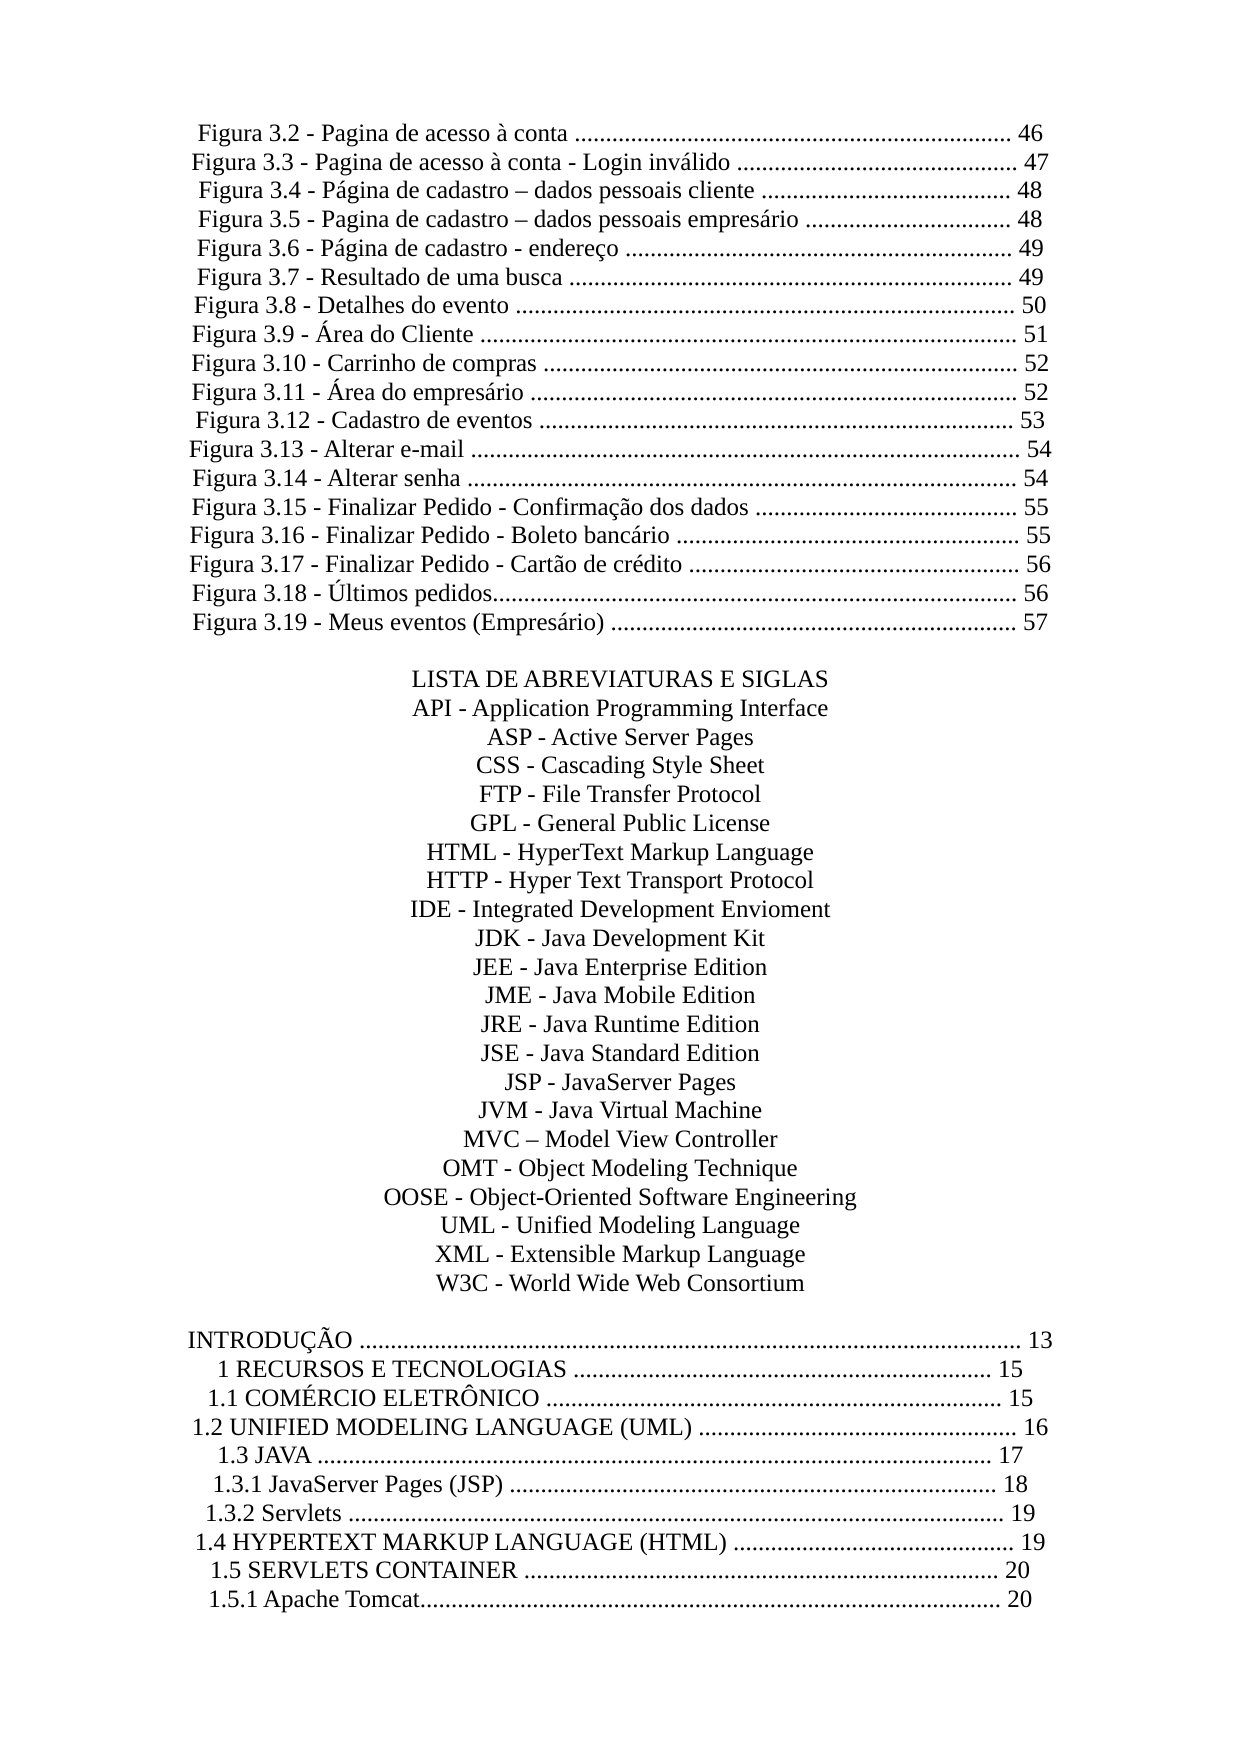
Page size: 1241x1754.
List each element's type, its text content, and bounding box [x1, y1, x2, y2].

text OMT - Object Modeling Technique [118, 1153, 1122, 1182]
text Figura 3.8 - Detalhes do evento ................................................................................ 50 [118, 291, 1122, 319]
text JRE - Java Runtime Edition [118, 1009, 1122, 1038]
text IDE - Integrated Development Envioment [118, 894, 1122, 923]
text 1.5.1 Apache Tomcat............................................................................................. 20 [118, 1584, 1122, 1613]
text JVM - Java Virtual Machine [118, 1096, 1122, 1124]
text 1.1 COMÉRCIO ELETRÔNICO ......................................................................... 15 [118, 1383, 1122, 1412]
text Figura 3.3 - Pagina de acesso à conta - Login inválido ............................................. 47 [118, 147, 1122, 176]
text JSP - JavaServer Pages [118, 1067, 1122, 1096]
text 1 RECURSOS E TECNOLOGIAS ................................................................... 15 [118, 1354, 1122, 1383]
text HTTP - Hyper Text Transport Protocol [118, 866, 1122, 894]
text Figura 3.9 - Área do Cliente ...................................................................................... 51 [118, 319, 1122, 348]
text XML - Extensible Markup Language [118, 1239, 1122, 1268]
text HTML - HyperText Markup Language [118, 837, 1122, 866]
text ASP - Active Server Pages [118, 722, 1122, 751]
text OOSE - Object-Oriented Software Engineering [118, 1182, 1122, 1211]
text Figura 3.18 - Últimos pedidos.................................................................................... 56 [118, 578, 1122, 607]
text FTP - File Transfer Protocol [118, 779, 1122, 808]
text 1.2 UNIFIED MODELING LANGUAGE (UML) ................................................... 16 [118, 1412, 1122, 1441]
text Figura 3.13 - Alterar e-mail ........................................................................................ 54 [118, 434, 1122, 463]
text Figura 3.7 - Resultado de uma busca ....................................................................... 49 [118, 262, 1122, 291]
text JSE - Java Standard Edition [118, 1038, 1122, 1067]
text INTRODUÇÃO .......................................................................................................... 13 [118, 1326, 1122, 1354]
text Figura 3.10 - Carrinho de compras ............................................................................ 52 [118, 348, 1122, 377]
text Figura 3.2 - Pagina de acesso à conta ...................................................................... 46 [118, 118, 1122, 147]
text GPL - General Public License [118, 808, 1122, 837]
text Figura 3.4 - Página de cadastro – dados pessoais cliente ........................................ 48 [118, 176, 1122, 204]
text 1.5 SERVLETS CONTAINER ............................................................................ 20 [118, 1556, 1122, 1584]
text JEE - Java Enterprise Edition [118, 952, 1122, 981]
text Figura 3.6 - Página de cadastro - endereço .............................................................. 49 [118, 233, 1122, 262]
text Figura 3.12 - Cadastro de eventos ............................................................................ 53 [118, 406, 1122, 434]
text Figura 3.17 - Finalizar Pedido - Cartão de crédito ..................................................... 56 [118, 549, 1122, 578]
text Figura 3.19 - Meus eventos (Empresário) ................................................................. 57 [118, 607, 1122, 636]
text Figura 3.15 - Finalizar Pedido - Confirmação dos dados .......................................... 55 [118, 492, 1122, 521]
text Figura 3.14 - Alterar senha ........................................................................................ 54 [118, 463, 1122, 492]
text JME - Java Mobile Edition [118, 981, 1122, 1009]
text 1.3 JAVA ............................................................................................................ 17 [118, 1441, 1122, 1469]
text W3C - World Wide Web Consortium [118, 1268, 1122, 1297]
text API - Application Programming Interface [118, 693, 1122, 722]
text JDK - Java Development Kit [118, 923, 1122, 952]
text 1.3.1 JavaServer Pages (JSP) .............................................................................. 18 [118, 1469, 1122, 1498]
text CSS - Cascading Style Sheet [118, 751, 1122, 779]
text UML - Unified Modeling Language [118, 1211, 1122, 1239]
text LISTA DE ABREVIATURAS E SIGLAS [118, 664, 1122, 693]
text 1.4 HYPERTEXT MARKUP LANGUAGE (HTML) ............................................. 19 [118, 1527, 1122, 1556]
text 1.3.2 Servlets ......................................................................................................... 19 [118, 1498, 1122, 1527]
text Figura 3.11 - Área do empresário .............................................................................. 52 [118, 377, 1122, 406]
text Figura 3.5 - Pagina de cadastro – dados pessoais empresário ................................. 48 [118, 204, 1122, 233]
text Figura 3.16 - Finalizar Pedido - Boleto bancário ....................................................... 55 [118, 521, 1122, 549]
text MVC – Model View Controller [118, 1124, 1122, 1153]
